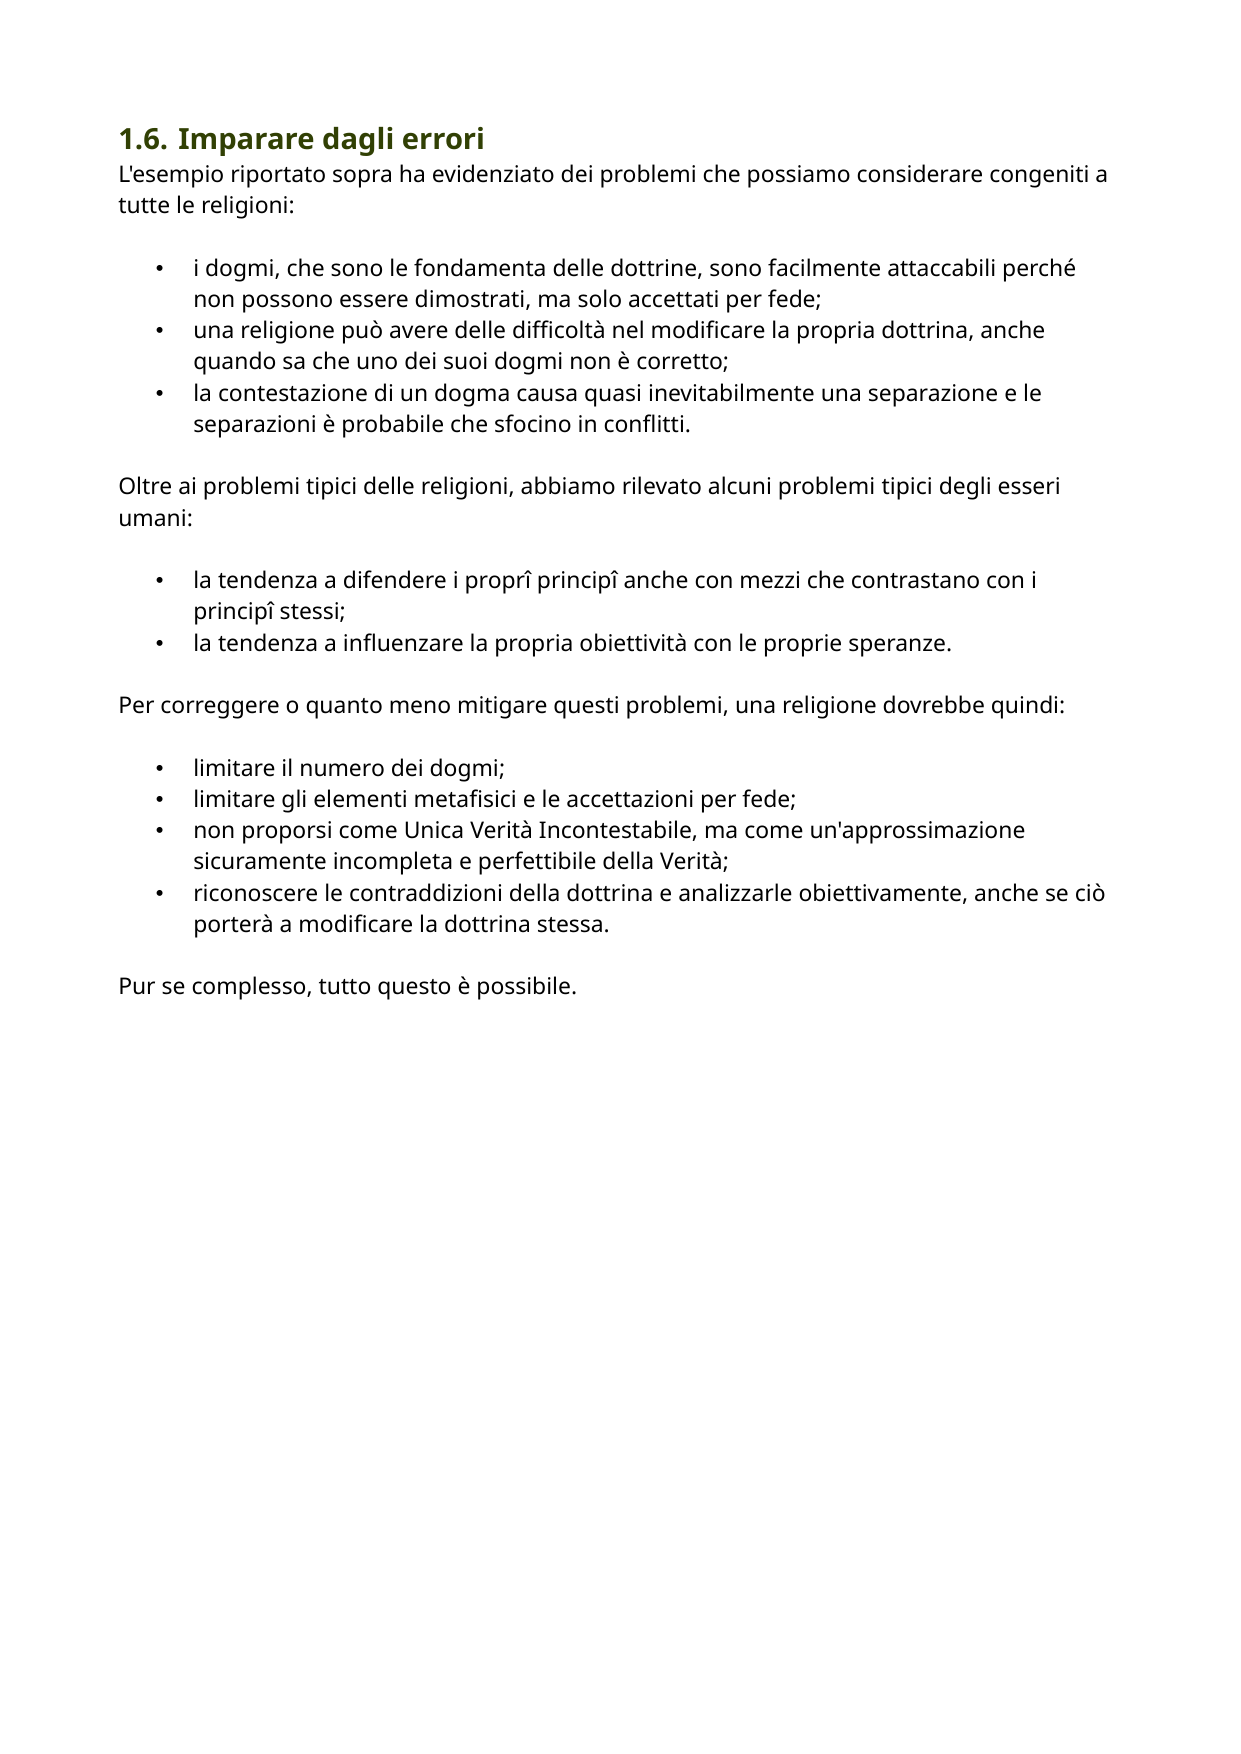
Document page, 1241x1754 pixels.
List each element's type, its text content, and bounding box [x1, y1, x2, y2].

list la tendenza a influenzare la propria obiettività con le proprie speranze. [156, 627, 1122, 658]
list la tendenza a difendere i proprî principî anche con mezzi che contrastano con i principî stessi; [156, 564, 1122, 627]
list i dogmi, che sono le fondamenta delle dottrine, sono facilmente attaccabili perché non possono essere dimostrati, ma solo accettati per fede; [156, 252, 1122, 314]
subtitle Imparare dagli errori [118, 118, 1122, 158]
list la contestazione di un dogma causa quasi inevitabilmente una separazione e le separazioni è probabile che sfocino in conflitti. [156, 377, 1122, 439]
text Pur se complesso, tutto questo è possibile. [118, 970, 1122, 1002]
list una religione può avere delle difficoltà nel modificare la propria dottrina, anche quando sa che uno dei suoi dogmi non è corretto; [156, 314, 1122, 377]
list limitare il numero dei dogmi; [156, 752, 1122, 783]
text Per correggere o quanto meno mitigare questi problemi, una religione dovrebbe quindi: [118, 689, 1122, 720]
list riconoscere le contraddizioni della dottrina e analizzarle obiettivamente, anche se ciò porterà a modificare la dottrina stessa. [156, 877, 1122, 939]
list limitare gli elementi metafisici e le accettazioni per fede; [156, 783, 1122, 814]
list non proporsi come Unica Verità Incontestabile, ma come un'approssimazione sicuramente incompleta e perfettibile della Verità; [156, 814, 1122, 877]
text Oltre ai problemi tipici delle religioni, abbiamo rilevato alcuni problemi tipici degli esseri umani: [118, 470, 1122, 533]
text L'esempio riportato sopra ha evidenziato dei problemi che possiamo considerare congeniti a tutte le religioni: [118, 158, 1122, 220]
